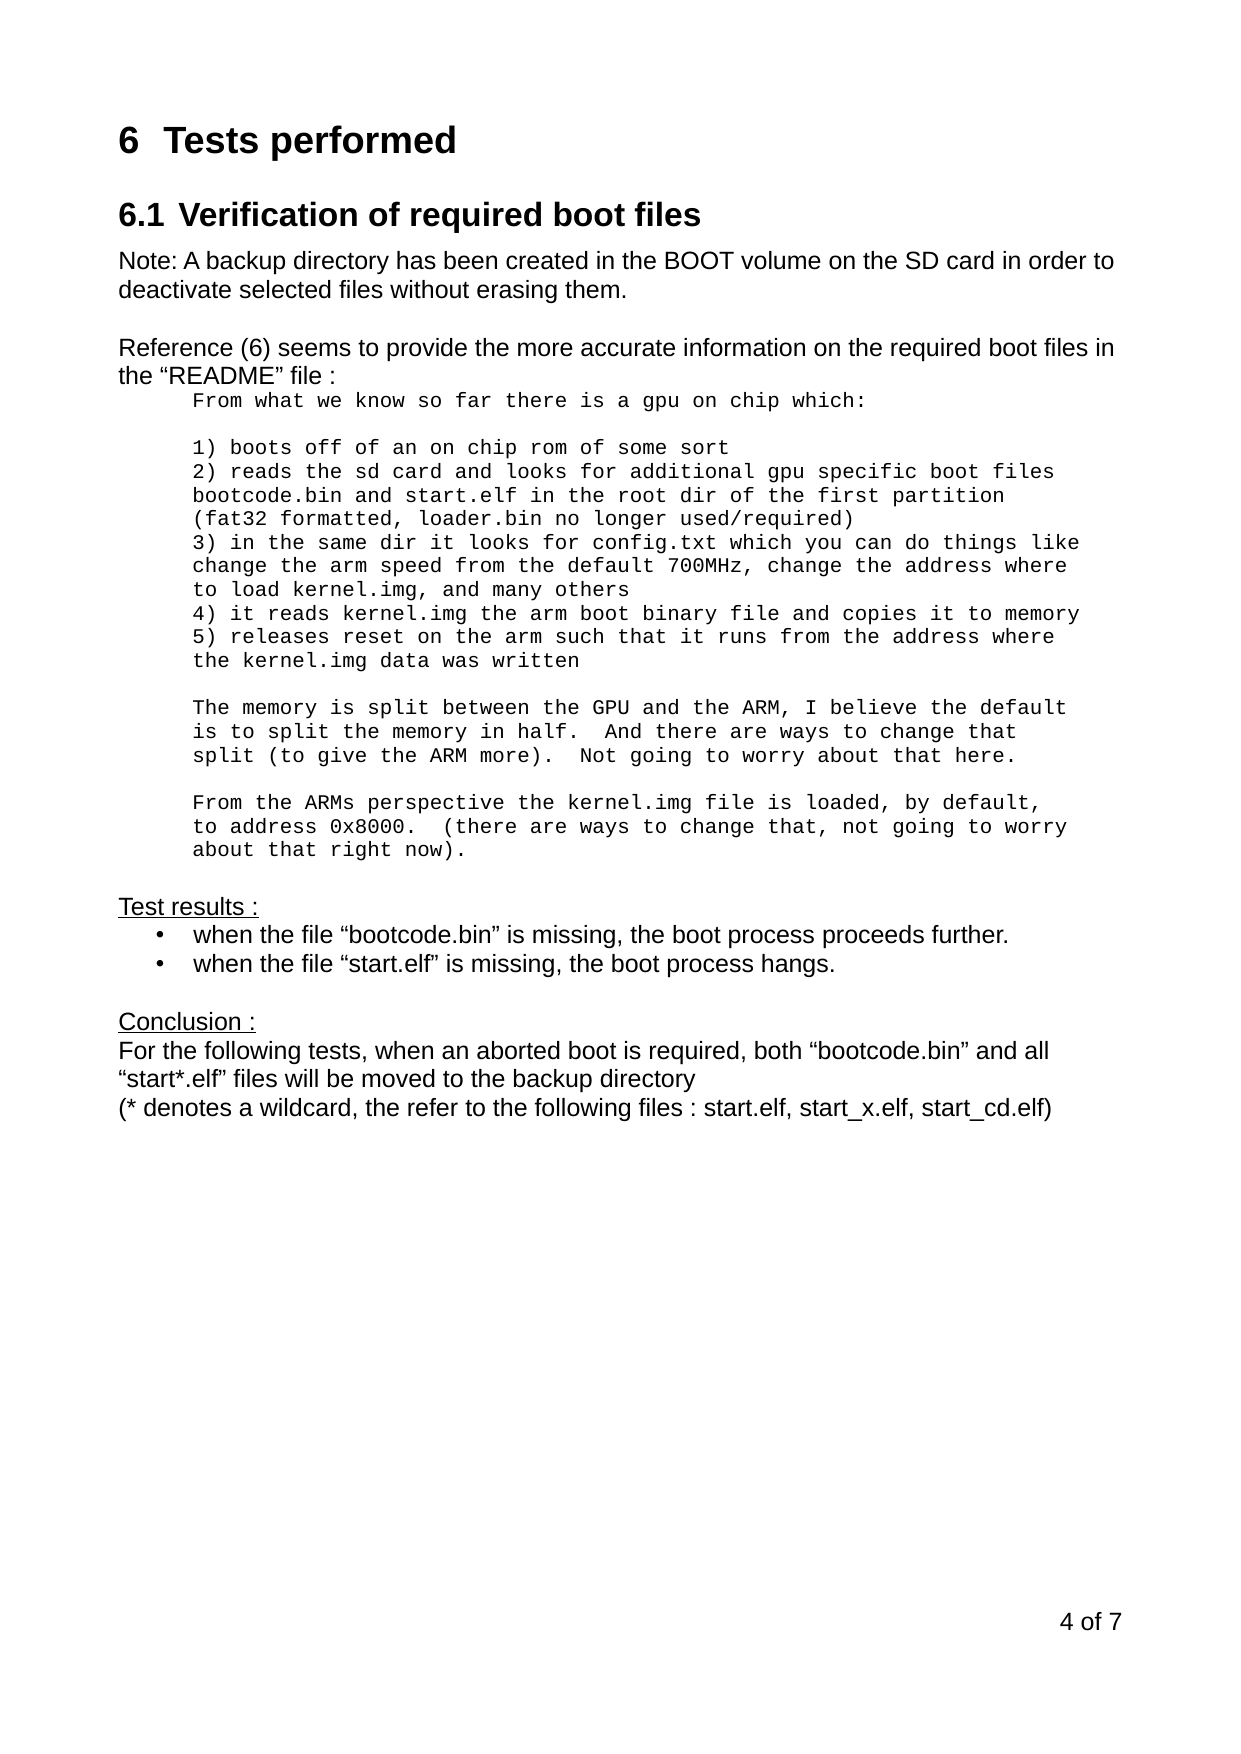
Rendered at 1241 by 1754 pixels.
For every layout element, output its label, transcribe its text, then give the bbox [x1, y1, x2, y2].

text From the ARMs perspective the kernel.img file is loaded, by default, [192, 792, 1122, 816]
text From what we know so far there is a gpu on chip which: [192, 390, 1122, 414]
text Note: A backup directory has been created in the BOOT volume on the SD card in order to deactivate selected files without erasing them. [118, 246, 1122, 304]
subtitle Verification of required boot files [118, 195, 1122, 234]
text split (to give the ARM more). Not going to worry about that here. [192, 745, 1122, 768]
text Conclusion : [118, 1007, 1122, 1036]
text about that right now). [192, 839, 1122, 863]
text 2) reads the sd card and looks for additional gpu specific boot files [192, 461, 1122, 484]
text change the arm speed from the default 700MHz, change the address where [192, 556, 1122, 579]
text 3) in the same dir it looks for config.txt which you can do things like [192, 532, 1122, 556]
text is to split the memory in half. And there are ways to change that [192, 721, 1122, 745]
subtitle Tests performed [118, 118, 1122, 162]
text 4) it reads kernel.img the arm boot binary file and copies it to memory [192, 603, 1122, 626]
text (fat32 formatted, loader.bin no longer used/required) [192, 508, 1122, 532]
text For the following tests, when an aborted boot is required, both “bootcode.bin” and all “start*.elf” files will be moved to the backup directory (* denotes a wildcard, the refer to the following files : start.elf, start_x.elf, start_cd.elf) [118, 1036, 1122, 1122]
list when the file “start.elf” is missing, the boot process hangs. [156, 949, 1122, 978]
text 5) releases reset on the arm such that it runs from the address where [192, 626, 1122, 650]
text the kernel.img data was written [192, 650, 1122, 674]
text to address 0x8000. (there are ways to change that, not going to worry [192, 816, 1122, 839]
text bootcode.bin and start.elf in the root dir of the first partition [192, 484, 1122, 508]
text 1) boots off of an on chip rom of some sort [192, 437, 1122, 461]
text The memory is split between the GPU and the ARM, I believe the default [192, 697, 1122, 721]
text Test results : [118, 892, 1122, 920]
text Reference (6) seems to provide the more accurate information on the required boot files in the “README” file : [118, 332, 1122, 390]
list when the file “bootcode.bin” is missing, the boot process proceeds further. [156, 920, 1122, 949]
text to load kernel.img, and many others [192, 579, 1122, 603]
